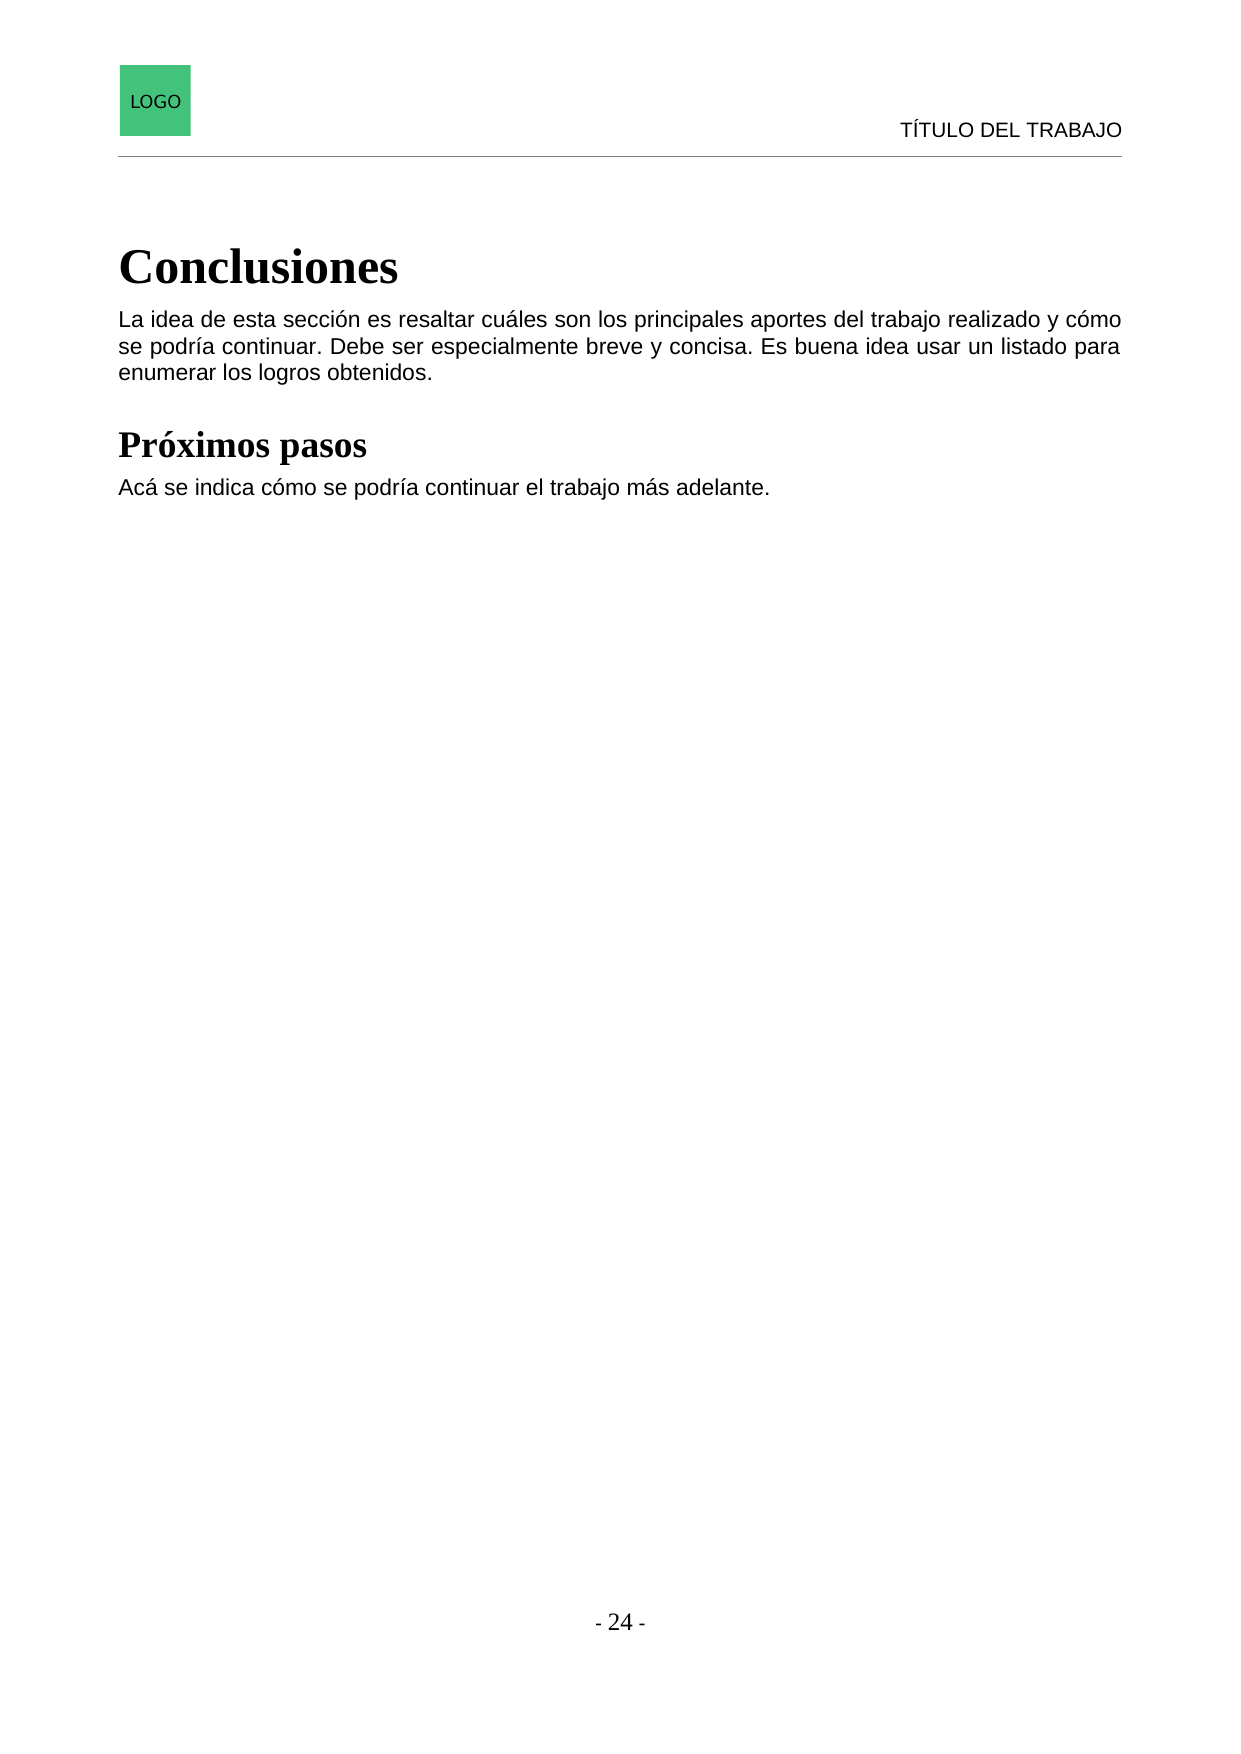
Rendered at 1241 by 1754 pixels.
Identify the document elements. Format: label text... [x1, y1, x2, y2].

subtitle Próximos pasos [118, 423, 1122, 466]
text La idea de esta sección es resaltar cuáles son los principales aportes del trabajo realizado y cómo se podría continuar. Debe ser especialmente breve y concisa. Es buena idea usar un listado para enumerar los logros obtenidos. [118, 306, 1122, 385]
text Acá se indica cómo se podría continuar el trabajo más adelante. [118, 474, 1122, 501]
picture [119, 65, 191, 136]
subtitle Conclusiones [118, 236, 1122, 294]
